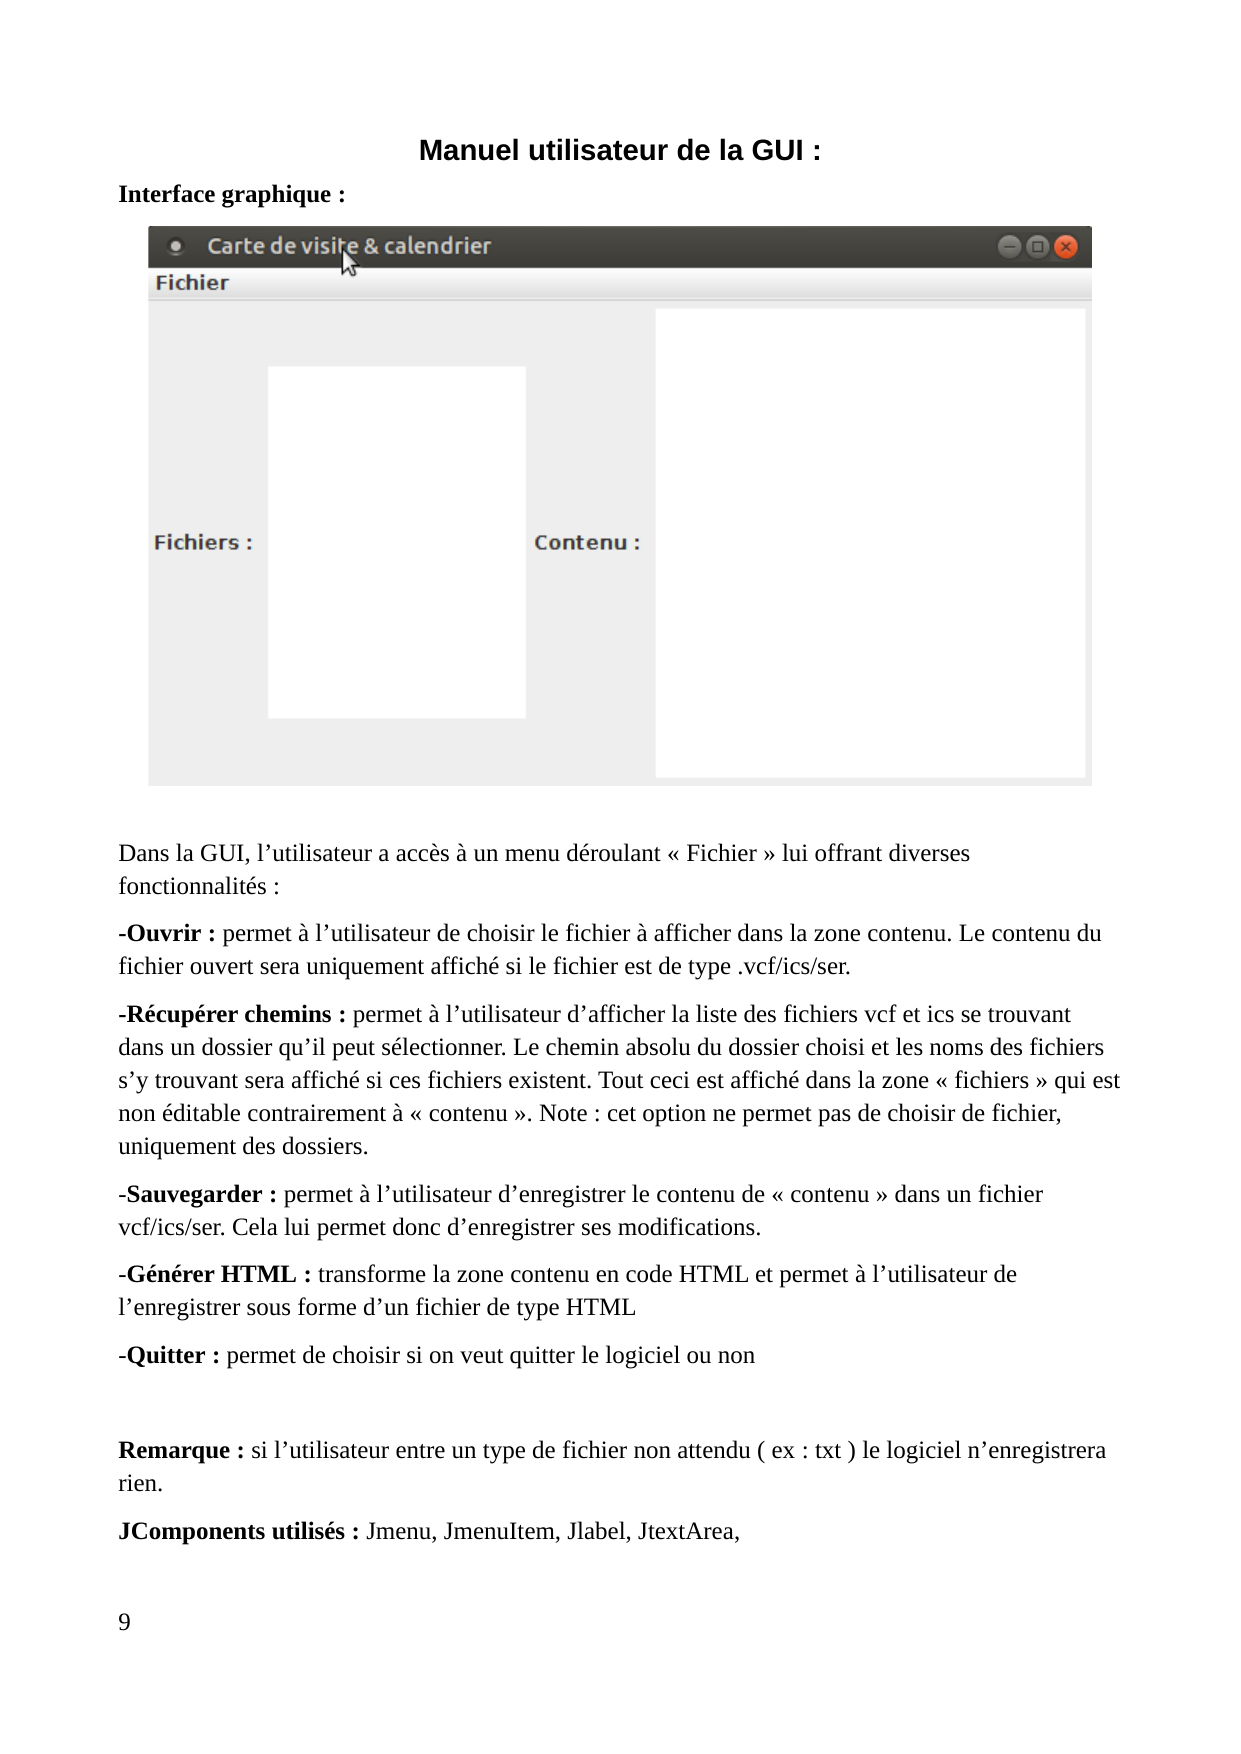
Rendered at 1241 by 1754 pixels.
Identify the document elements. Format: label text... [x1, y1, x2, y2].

text Dans la GUI, l’utilisateur a accès à un menu déroulant « Fichier » lui offrant diverses fonctionnalités : [118, 838, 1122, 899]
text Interface graphique : [118, 179, 1122, 208]
subtitle Manuel utilisateur de la GUI : [118, 133, 1122, 166]
picture [148, 226, 1092, 786]
text Remarque : si l’utilisateur entre un type de fichier non attendu ( ex : txt ) le logiciel n’enregistrera rien. [118, 1435, 1122, 1497]
text JComponents utilisés : Jmenu, JmenuItem, Jlabel, JtextArea, [118, 1516, 1122, 1544]
text -Quitter : permet de choisir si on veut quitter le logiciel ou non [118, 1340, 1122, 1369]
text -Ouvrir : permet à l’utilisateur de choisir le fichier à afficher dans la zone contenu. Le contenu du fichier ouvert sera uniquement affiché si le fichier est de type .vcf/ics/ser. [118, 918, 1122, 980]
text -Récupérer chemins : permet à l’utilisateur d’afficher la liste des fichiers vcf et ics se trouvant dans un dossier qu’il peut sélectionner. Le chemin absolu du dossier choisi et les noms des fichiers s’y trouvant sera affiché si ces fichiers existent. Tout ceci est affiché dans la zone « fichiers » qui est non éditable contrairement à « contenu ». Note : cet option ne permet pas de choisir de fichier, uniquement des dossiers. [118, 999, 1122, 1160]
text -Sauvegarder : permet à l’utilisateur d’enregistrer le contenu de « contenu » dans un fichier vcf/ics/ser. Cela lui permet donc d’enregistrer ses modifications. [118, 1179, 1122, 1241]
text -Générer HTML : transforme la zone contenu en code HTML et permet à l’utilisateur de l’enregistrer sous forme d’un fichier de type HTML [118, 1259, 1122, 1321]
